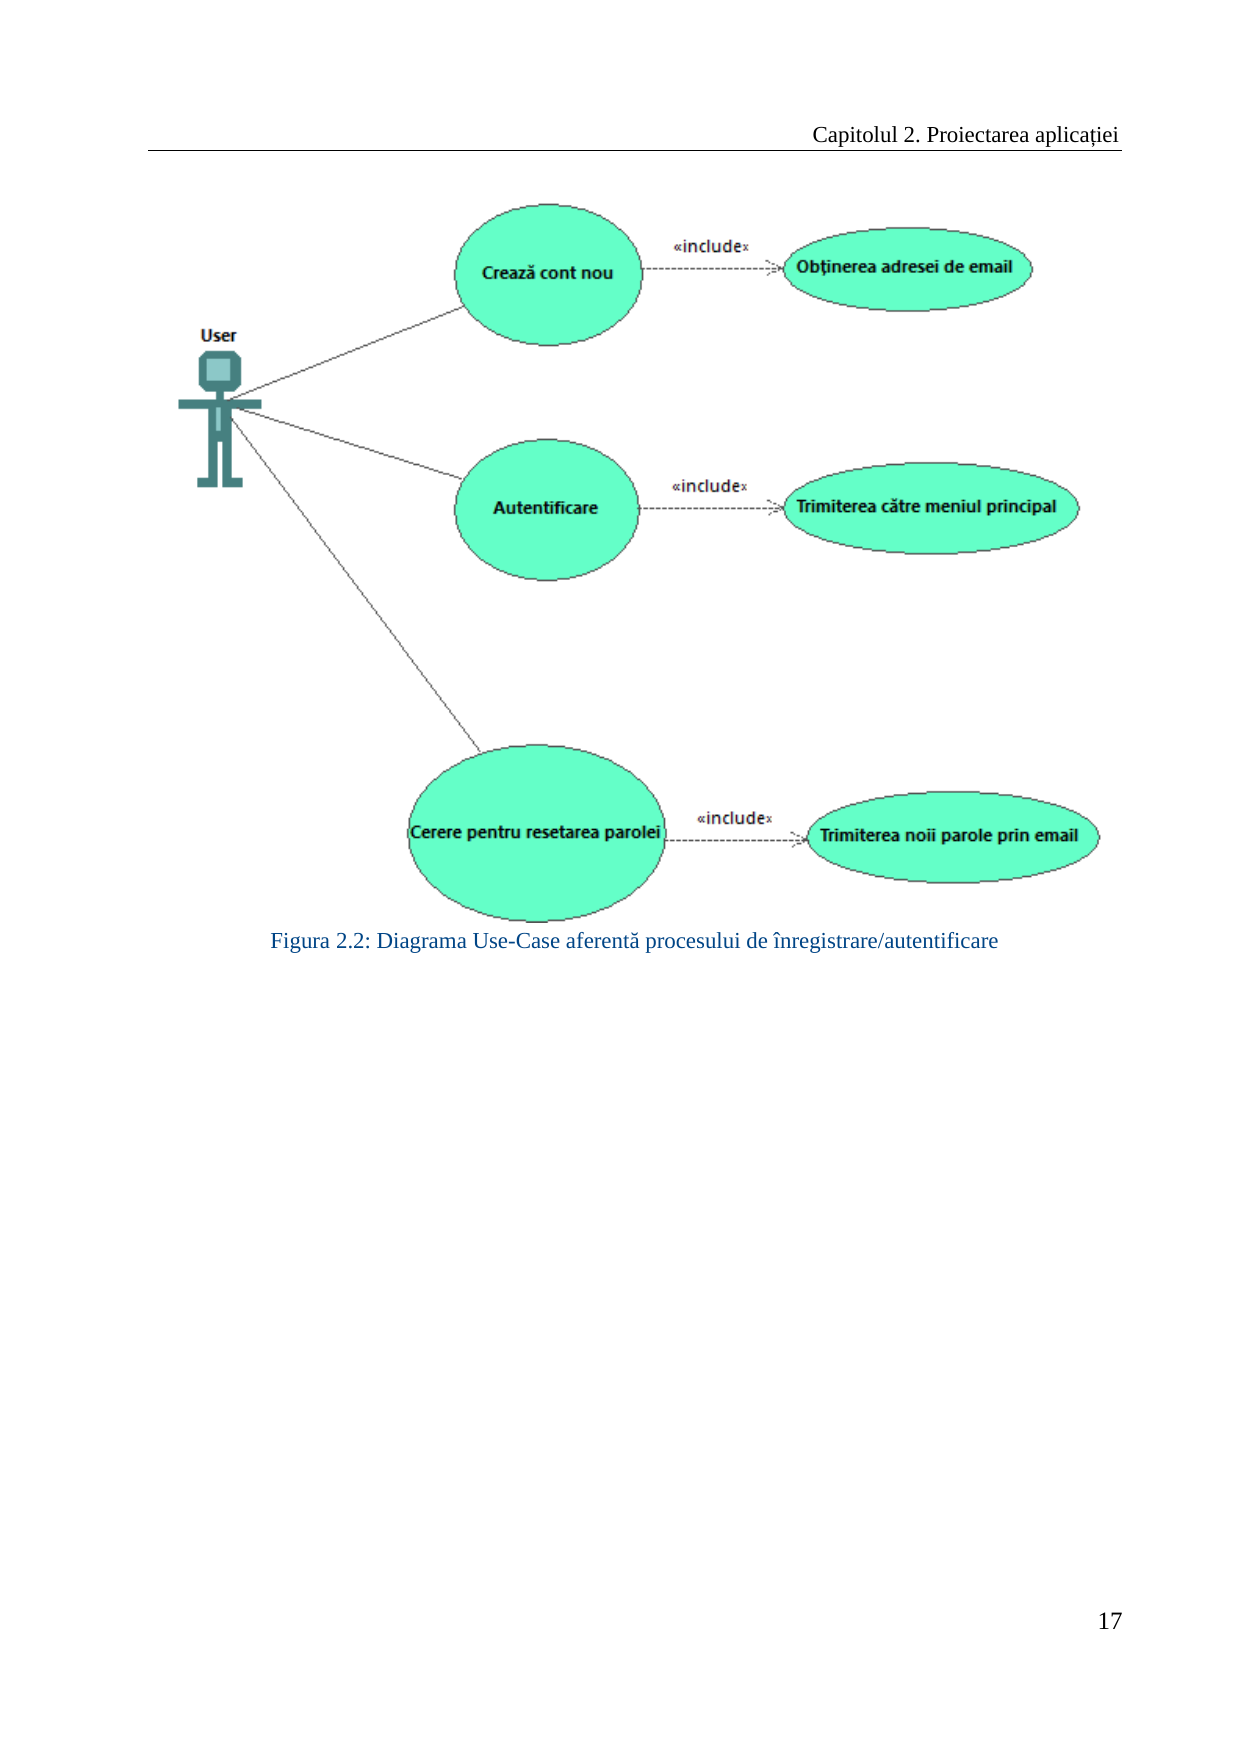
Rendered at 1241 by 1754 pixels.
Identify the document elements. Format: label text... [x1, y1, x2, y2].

picture [160, 193, 1109, 923]
text Figura 2.2: Diagrama Use-Case aferentă procesului de înregistrare/autentificare [161, 923, 1109, 953]
